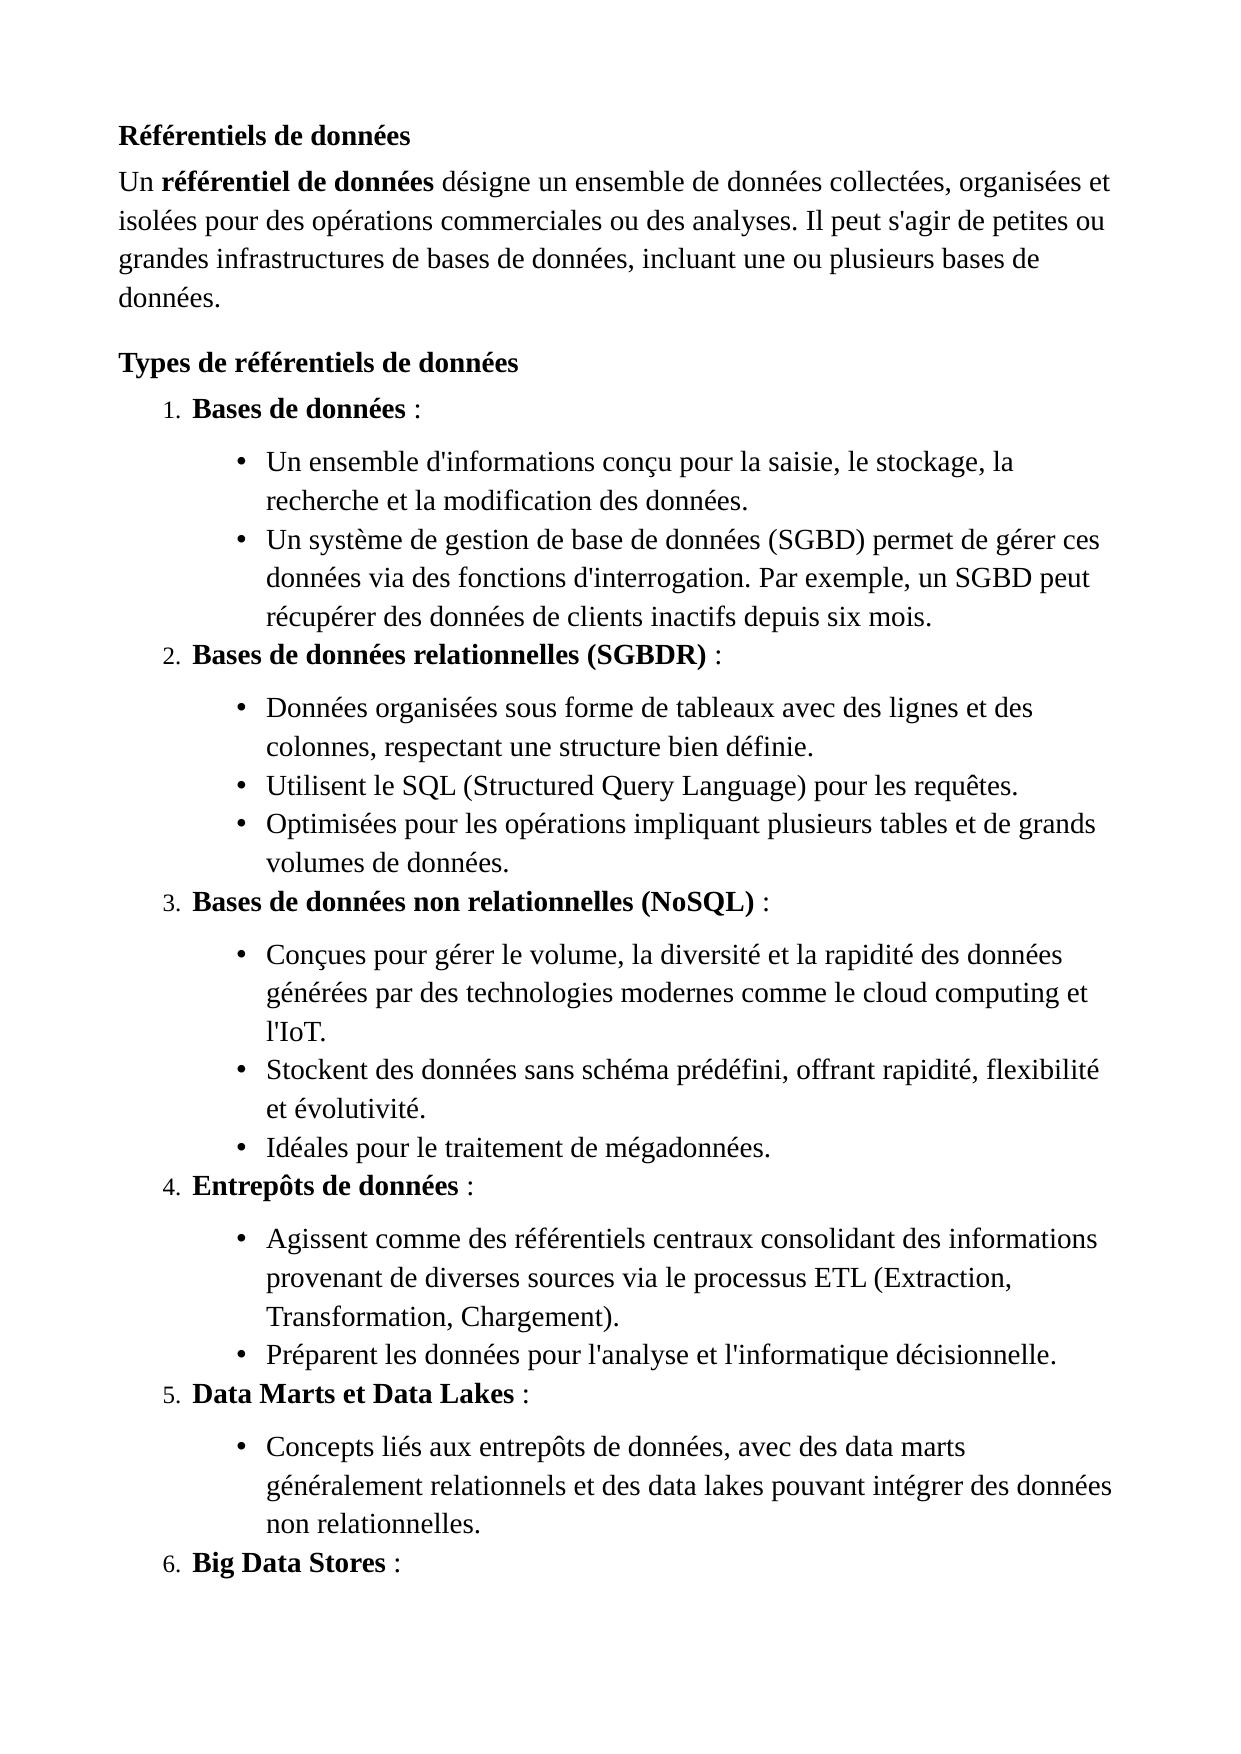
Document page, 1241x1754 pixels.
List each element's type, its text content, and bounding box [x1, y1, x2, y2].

list Données organisées sous forme de tableaux avec des lignes et des colonnes, respectant une structure bien définie. [236, 691, 1122, 763]
subtitle Référentiels de données [118, 118, 1122, 152]
list Bases de données non relationnelles (NoSQL) : [162, 884, 1122, 917]
list Un ensemble d'informations conçu pour la saisie, le stockage, la recherche et la modification des données. [236, 444, 1122, 517]
list Préparent les données pour l'analyse et l'informatique décisionnelle. [236, 1337, 1122, 1371]
list Bases de données : [162, 391, 1122, 425]
text Un référentiel de données désigne un ensemble de données collectées, organisées et isolées pour des opérations commerciales ou des analyses. Il peut s'agir de petites ou grandes infrastructures de bases de données, incluant une ou plusieurs bases de données. [118, 164, 1122, 313]
list Optimisées pour les opérations impliquant plusieurs tables et de grands volumes de données. [236, 806, 1122, 879]
list Utilisent le SQL (Structured Query Language) pour les requêtes. [236, 768, 1122, 801]
subtitle Types de référentiels de données [118, 345, 1122, 379]
list Idéales pour le traitement de mégadonnées. [236, 1130, 1122, 1163]
list Un système de gestion de base de données (SGBD) permet de gérer ces données via des fonctions d'interrogation. Par exemple, un SGBD peut récupérer des données de clients inactifs depuis six mois. [236, 522, 1122, 632]
list Bases de données relationnelles (SGBDR) : [162, 637, 1122, 671]
list Big Data Stores : [162, 1545, 1122, 1578]
list Agissent comme des référentiels centraux consolidant des informations provenant de diverses sources via le processus ETL (Extraction, Transformation, Chargement). [236, 1221, 1122, 1332]
list Entrepôts de données : [162, 1168, 1122, 1202]
list Conçues pour gérer le volume, la diversité et la rapidité des données générées par des technologies modernes comme le cloud computing et l'IoT. [236, 937, 1122, 1047]
list Data Marts et Data Lakes : [162, 1376, 1122, 1409]
list Concepts liés aux entrepôts de données, avec des data marts généralement relationnels et des data lakes pouvant intégrer des données non relationnelles. [236, 1429, 1122, 1540]
list Stockent des données sans schéma prédéfini, offrant rapidité, flexibilité et évolutivité. [236, 1052, 1122, 1125]
